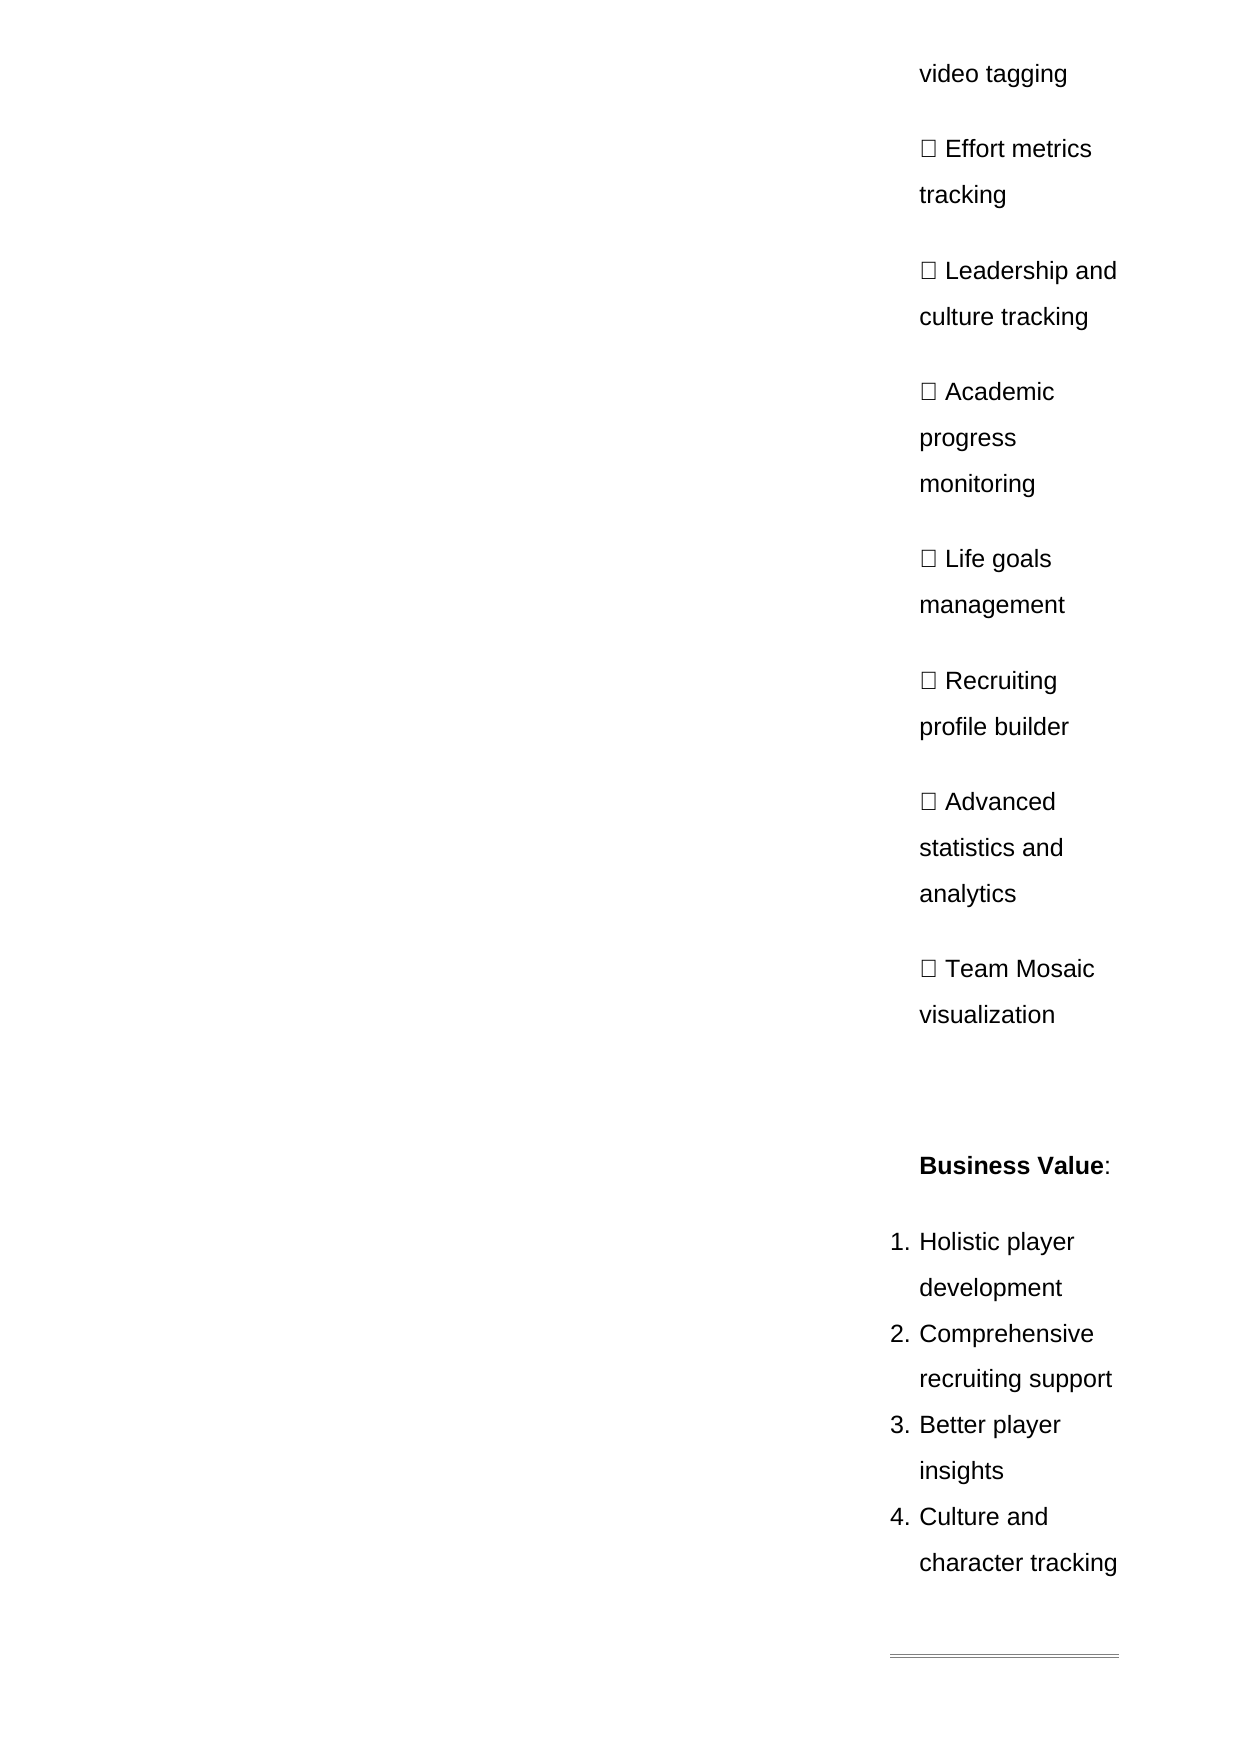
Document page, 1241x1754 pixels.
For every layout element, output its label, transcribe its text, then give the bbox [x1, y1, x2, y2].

list video tagging [890, 59, 1119, 88]
list ✅ Life goals management [890, 544, 1119, 619]
list Business Value: [890, 1151, 1119, 1180]
list ✅ Advanced statistics and analytics [890, 787, 1119, 908]
list ✅ Team Mosaic visualization [890, 954, 1119, 1029]
list ✅ Academic progress monitoring [890, 377, 1119, 498]
list ✅ Recruiting profile builder [890, 666, 1119, 741]
list Culture and character tracking [890, 1502, 1119, 1577]
list ✅ Leadership and culture tracking [890, 256, 1119, 331]
list ✅ Effort metrics tracking [890, 134, 1119, 209]
list Holistic player development [890, 1227, 1119, 1301]
list Better player insights [890, 1410, 1119, 1485]
list Comprehensive recruiting support [890, 1318, 1119, 1393]
